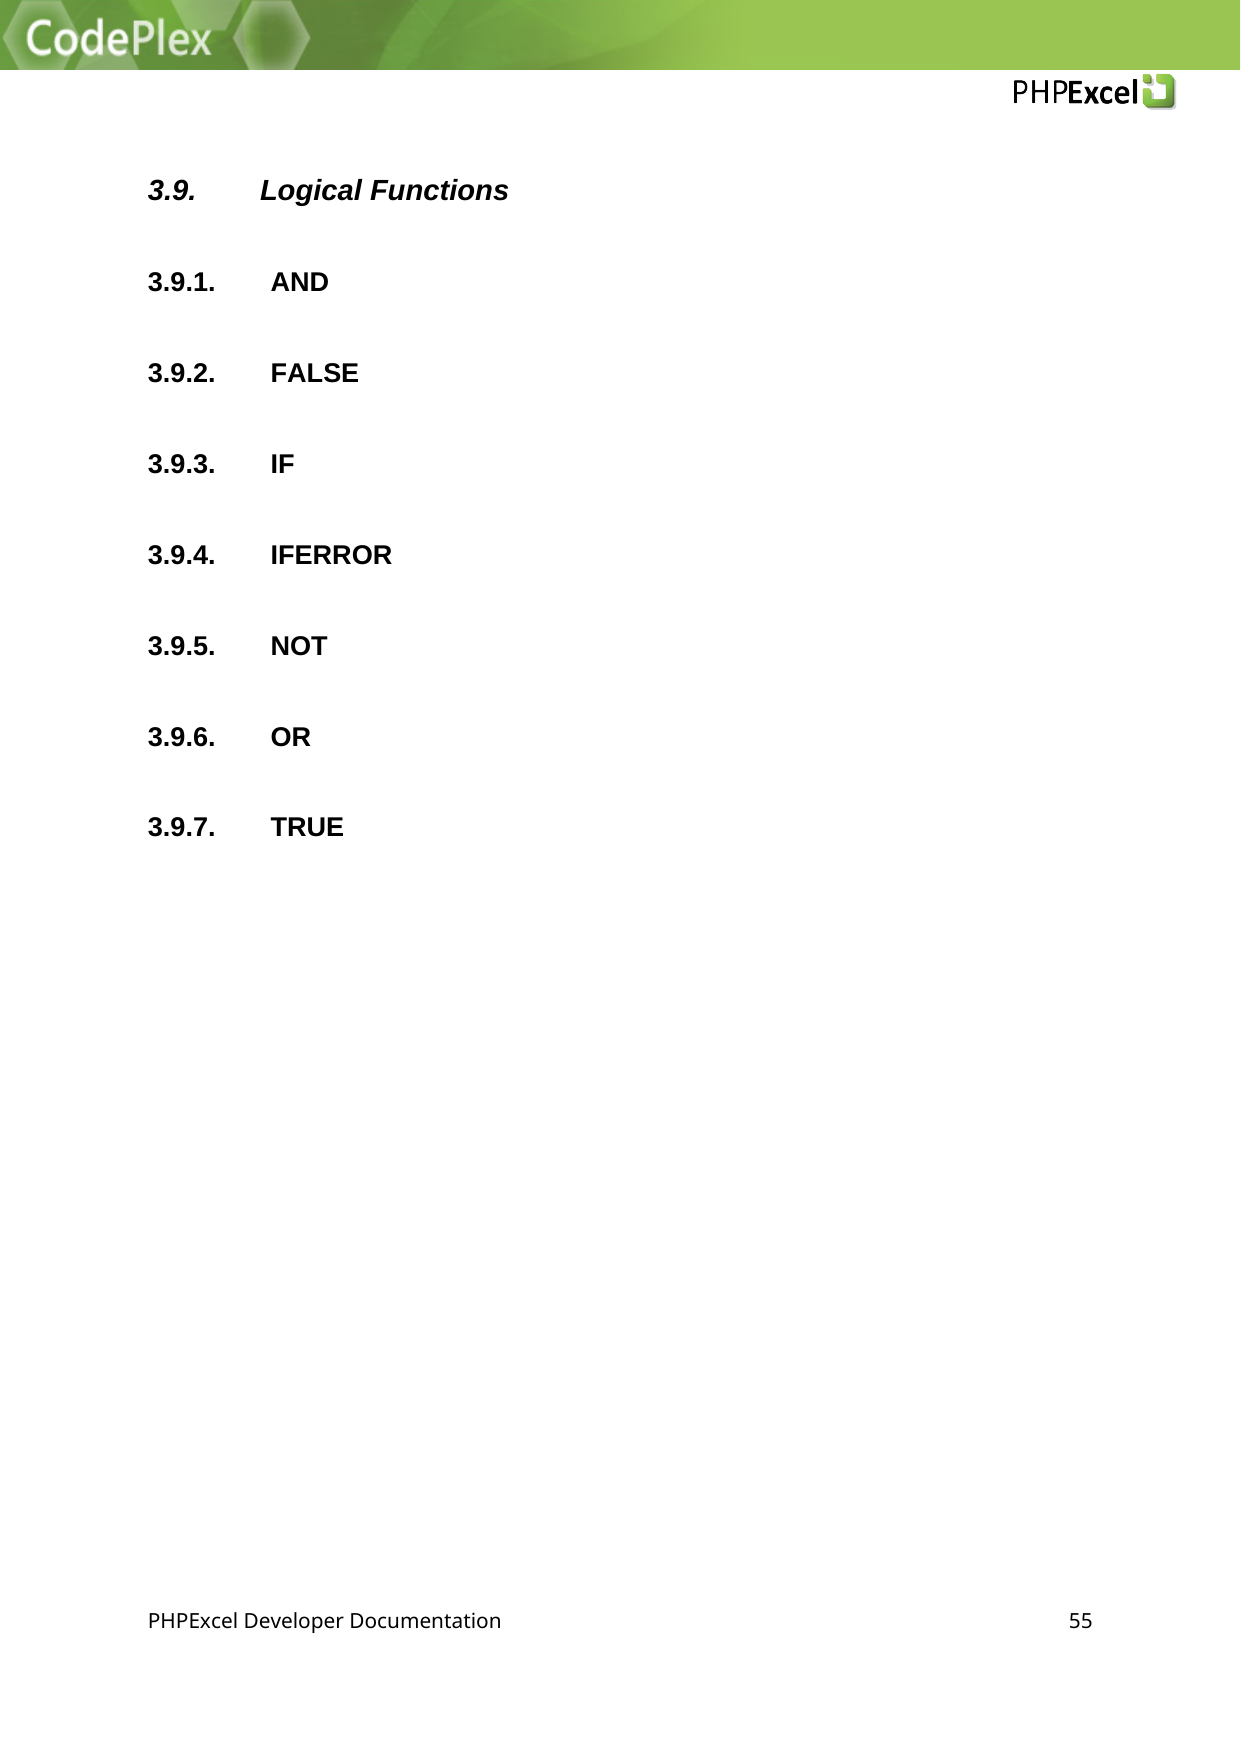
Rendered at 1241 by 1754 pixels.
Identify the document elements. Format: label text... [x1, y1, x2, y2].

subtitle OR [148, 721, 1093, 752]
subtitle AND [148, 266, 1093, 297]
subtitle TRUE [148, 811, 1093, 843]
subtitle IFERROR [148, 539, 1093, 570]
subtitle IF [148, 448, 1093, 479]
subtitle FALSE [148, 357, 1093, 388]
subtitle NOT [148, 629, 1093, 661]
subtitle Logical Functions [148, 173, 1093, 206]
